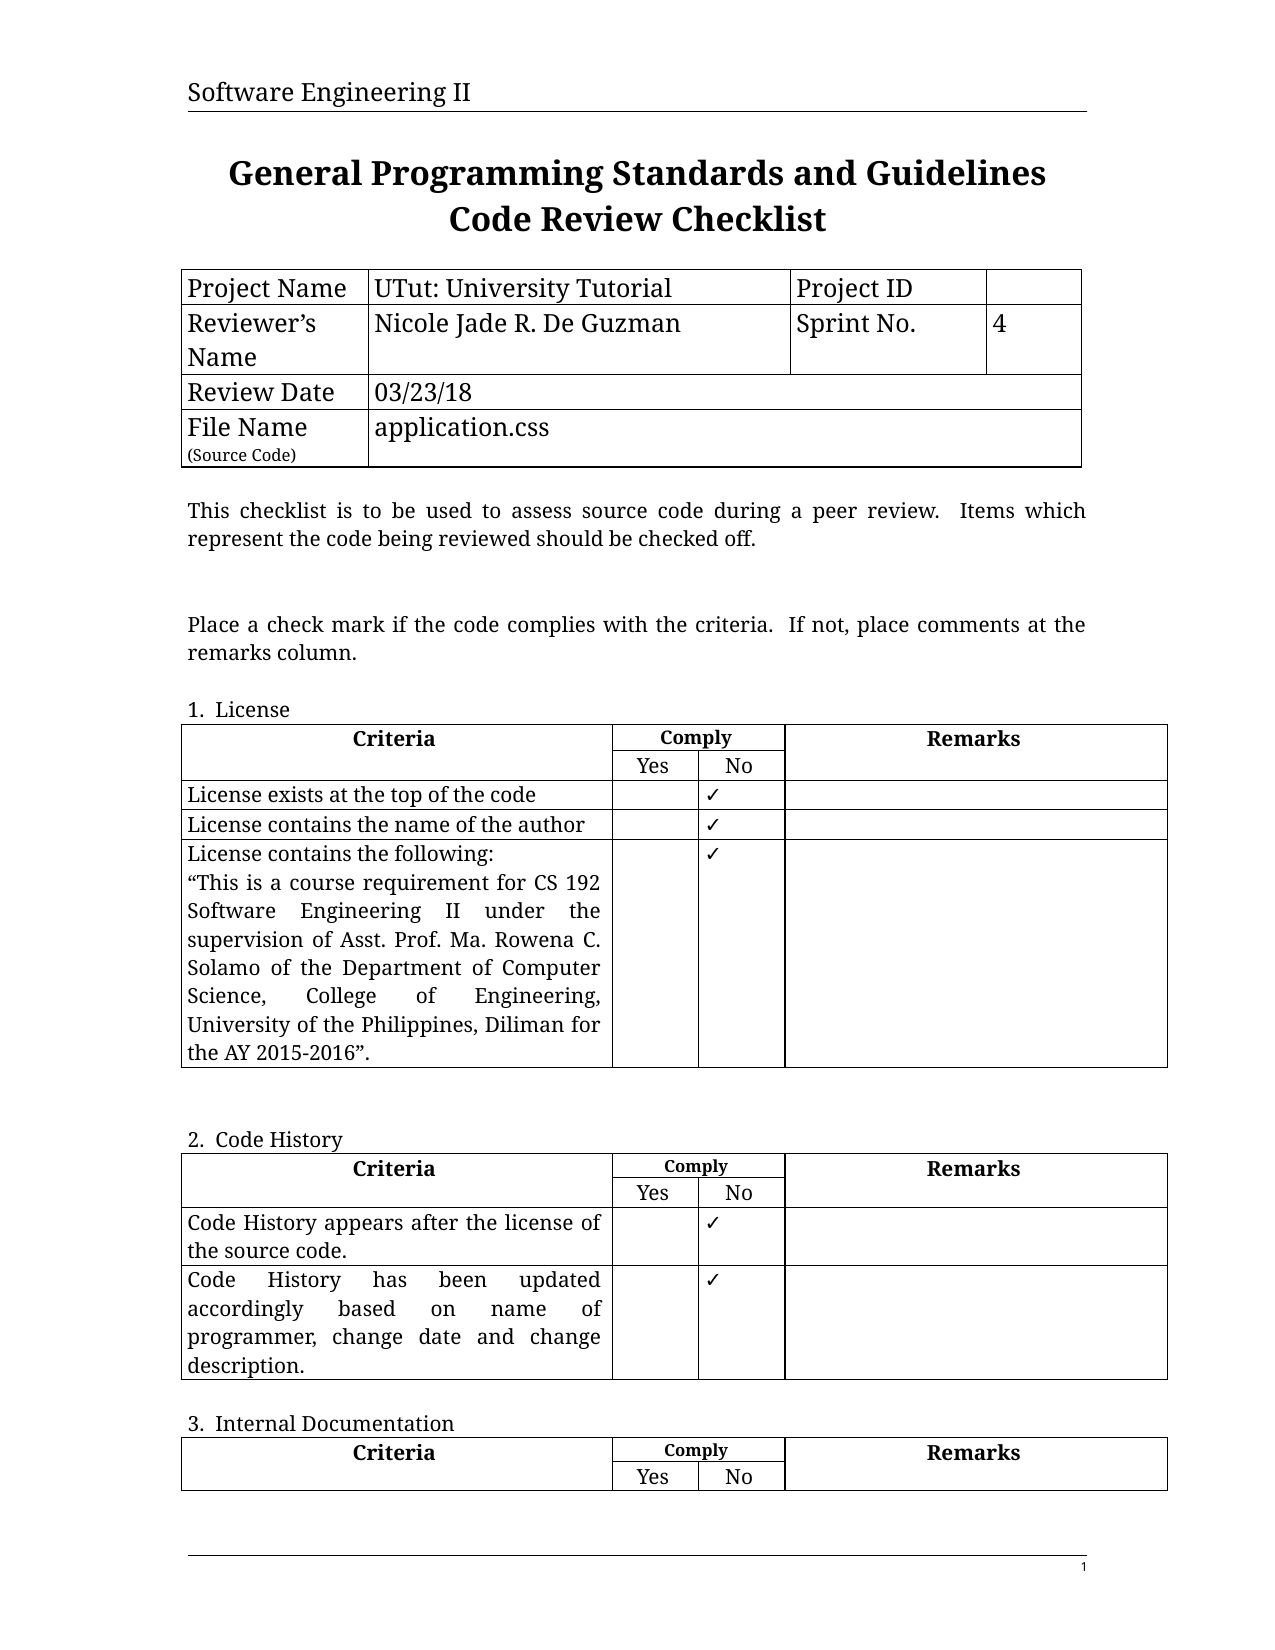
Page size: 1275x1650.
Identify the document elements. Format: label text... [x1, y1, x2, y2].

table_cell 4 [987, 305, 1081, 373]
table_cell Yes [687, 751, 698, 779]
table_cell [613, 1208, 698, 1264]
table_cell Yes [687, 1462, 698, 1490]
table_header Criteria [182, 1438, 612, 1490]
table_cell [613, 840, 698, 1067]
table_cell [786, 840, 1167, 1067]
text This checklist is to be used to assess source code during a peer review. Items which represent the code being reviewed should be checked off. [187, 496, 1087, 553]
table_cell ✓ [699, 840, 784, 1067]
table_header Remarks [786, 725, 1167, 779]
table_cell ✓ [774, 810, 784, 838]
table_cell File Name (Source Code) [357, 410, 368, 466]
table_cell [613, 1266, 698, 1379]
table_header Comply [774, 1438, 784, 1461]
table_cell ✓ [699, 781, 704, 809]
text 2. Code History [187, 1125, 1087, 1153]
table_header Criteria [182, 1154, 612, 1207]
table_cell No [774, 1462, 784, 1490]
table_cell Reviewer’s Name [357, 305, 368, 373]
table_header Comply [774, 1154, 784, 1177]
table_header Remarks [786, 1154, 1167, 1207]
table_cell No [699, 1178, 704, 1207]
table_cell application.css [369, 410, 1081, 466]
table_cell [613, 781, 618, 809]
table_header Comply [613, 725, 618, 750]
table_cell Review Date [357, 375, 368, 409]
text Place a check mark if the code complies with the criteria. If not, place comments at the remarks column. [187, 610, 1087, 667]
table_cell [1156, 810, 1167, 838]
table_cell Yes [613, 1462, 618, 1490]
table_cell [687, 781, 698, 809]
table_cell ✓ [774, 781, 784, 809]
text 3. Internal Documentation [187, 1409, 1087, 1437]
table_cell ✓ [699, 1266, 784, 1379]
table_cell Yes [613, 751, 618, 779]
text 1. License [187, 695, 1087, 723]
table_cell Sprint No. [791, 305, 986, 373]
table_cell No [699, 751, 704, 779]
table_header Remarks [786, 1438, 1167, 1490]
table_cell No [699, 1462, 704, 1490]
table_header [987, 270, 992, 304]
table_header Project Name [357, 270, 368, 304]
table_cell Reviewer’s Name [182, 305, 187, 373]
table_cell [786, 1266, 1167, 1379]
table_header Criteria [182, 725, 612, 779]
table_cell ✓ [699, 1208, 784, 1264]
table_cell [687, 810, 698, 838]
table_cell No [774, 751, 784, 779]
table_cell [1156, 781, 1167, 809]
table_cell 03/23/18 [369, 375, 374, 409]
table_cell [613, 810, 618, 838]
table_cell [786, 810, 791, 838]
table_cell No [774, 1178, 784, 1207]
table_cell Yes [613, 1178, 618, 1207]
table_cell ✓ [699, 810, 704, 838]
table_cell [786, 1208, 1167, 1264]
table_header Comply [774, 725, 784, 750]
table_header Project ID [976, 270, 986, 304]
table_cell 03/23/18 [1070, 375, 1081, 409]
table_cell Nicole Jade R. De Guzman [369, 305, 790, 373]
table_cell Yes [687, 1178, 698, 1207]
table_header [1070, 270, 1081, 304]
table_cell [786, 781, 791, 809]
text General Programming Standards and Guidelines Code Review Checklist [187, 150, 1087, 241]
